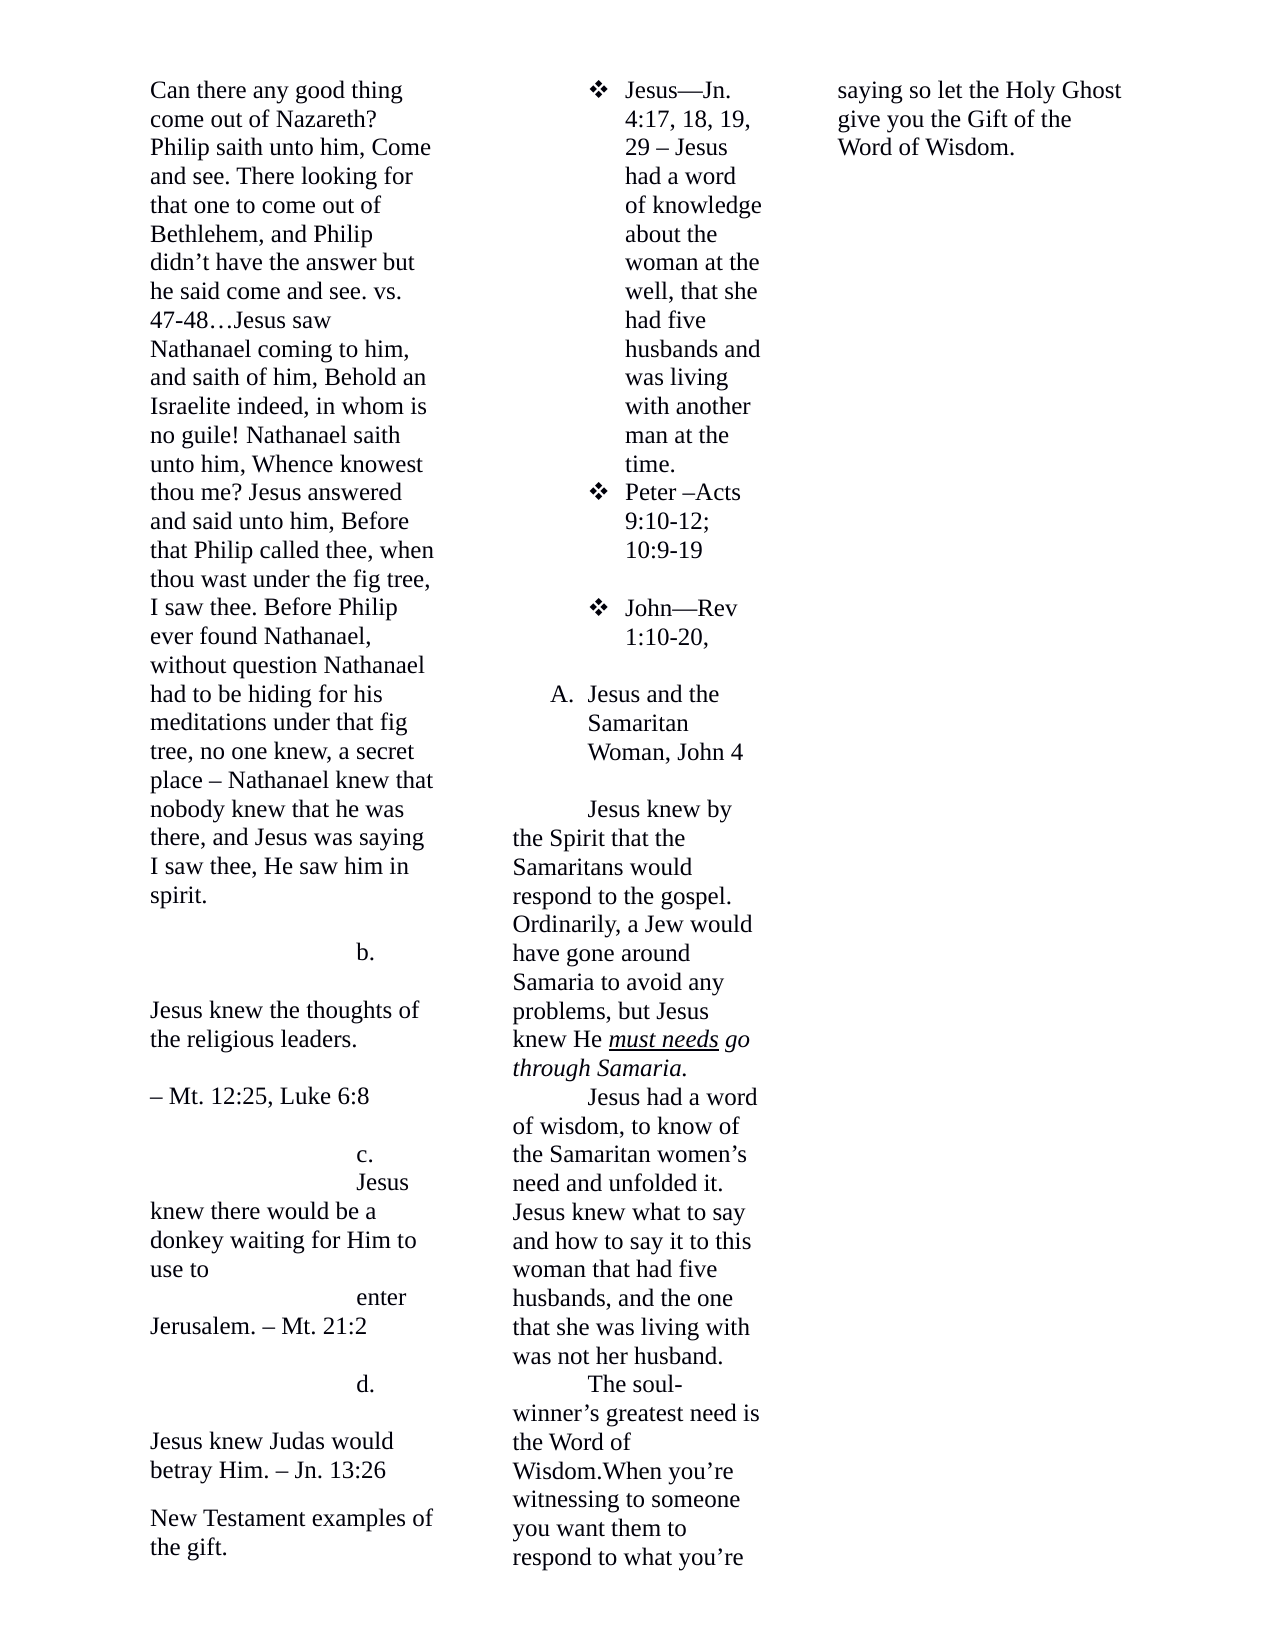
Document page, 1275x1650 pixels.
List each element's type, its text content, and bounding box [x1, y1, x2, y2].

list Jesus—Jn. 4:17, 18, 19, 29 – Jesus had a word of knowledge about the woman at the well, that she had five husbands and was living with another man at the time. [587, 75, 762, 477]
text d. Jesus knew Judas would betray Him. – Jn. 13:26 [150, 1369, 437, 1484]
list Peter –Acts 9:10-12; 10:9-19 [587, 477, 762, 564]
text c. Jesus knew there would be a donkey waiting for Him to use to enter Jerusalem. – Mt. 21:2 [150, 1139, 437, 1340]
text Jesus knew by the Spirit that the Samaritans would respond to the gospel. Ordinarily, a Jew would have gone around Samaria to avoid any problems, but Jesus knew He must needs go through Samaria. [512, 794, 762, 1082]
text New Testament examples of the gift. [150, 1503, 437, 1560]
list John—Rev 1:10-20, [587, 593, 762, 650]
text saying so let the Holy Ghost give you the Gift of the Word of Wisdom. [837, 75, 1125, 161]
text b. Jesus knew the thoughts of the religious leaders. [150, 937, 437, 1052]
text The soul-winner’s greatest need is the Word of Wisdom.When you’re witnessing to someone you want them to respond to what you’re [512, 1369, 762, 1571]
subtitle Jesus and the Samaritan Woman, John 4 [550, 679, 762, 766]
text Can there any good thing come out of Nazareth? Philip saith unto him, Come and see. There looking for that one to come out of Bethlehem, and Philip didn’t have the answer but he said come and see. vs. 47-48…Jesus saw Nathanael coming to him, and saith of him, Behold an Israelite indeed, in whom is no guile! Nathanael saith unto him, Whence knowest thou me? Jesus answered and said unto him, Before that Philip called thee, when thou wast under the fig tree, I saw thee. Before Philip ever found Nathanael, without question Nathanael had to be hiding for his meditations under that fig tree, no one knew, a secret place – Nathanael knew that nobody knew that he was there, and Jesus was saying I saw thee, He saw him in spirit. [150, 75, 437, 909]
text Jesus had a word of wisdom, to know of the Samaritan women’s need and unfolded it. Jesus knew what to say and how to say it to this woman that had five husbands, and the one that she was living with was not her husband. [512, 1082, 762, 1369]
text – Mt. 12:25, Luke 6:8 [150, 1052, 437, 1110]
